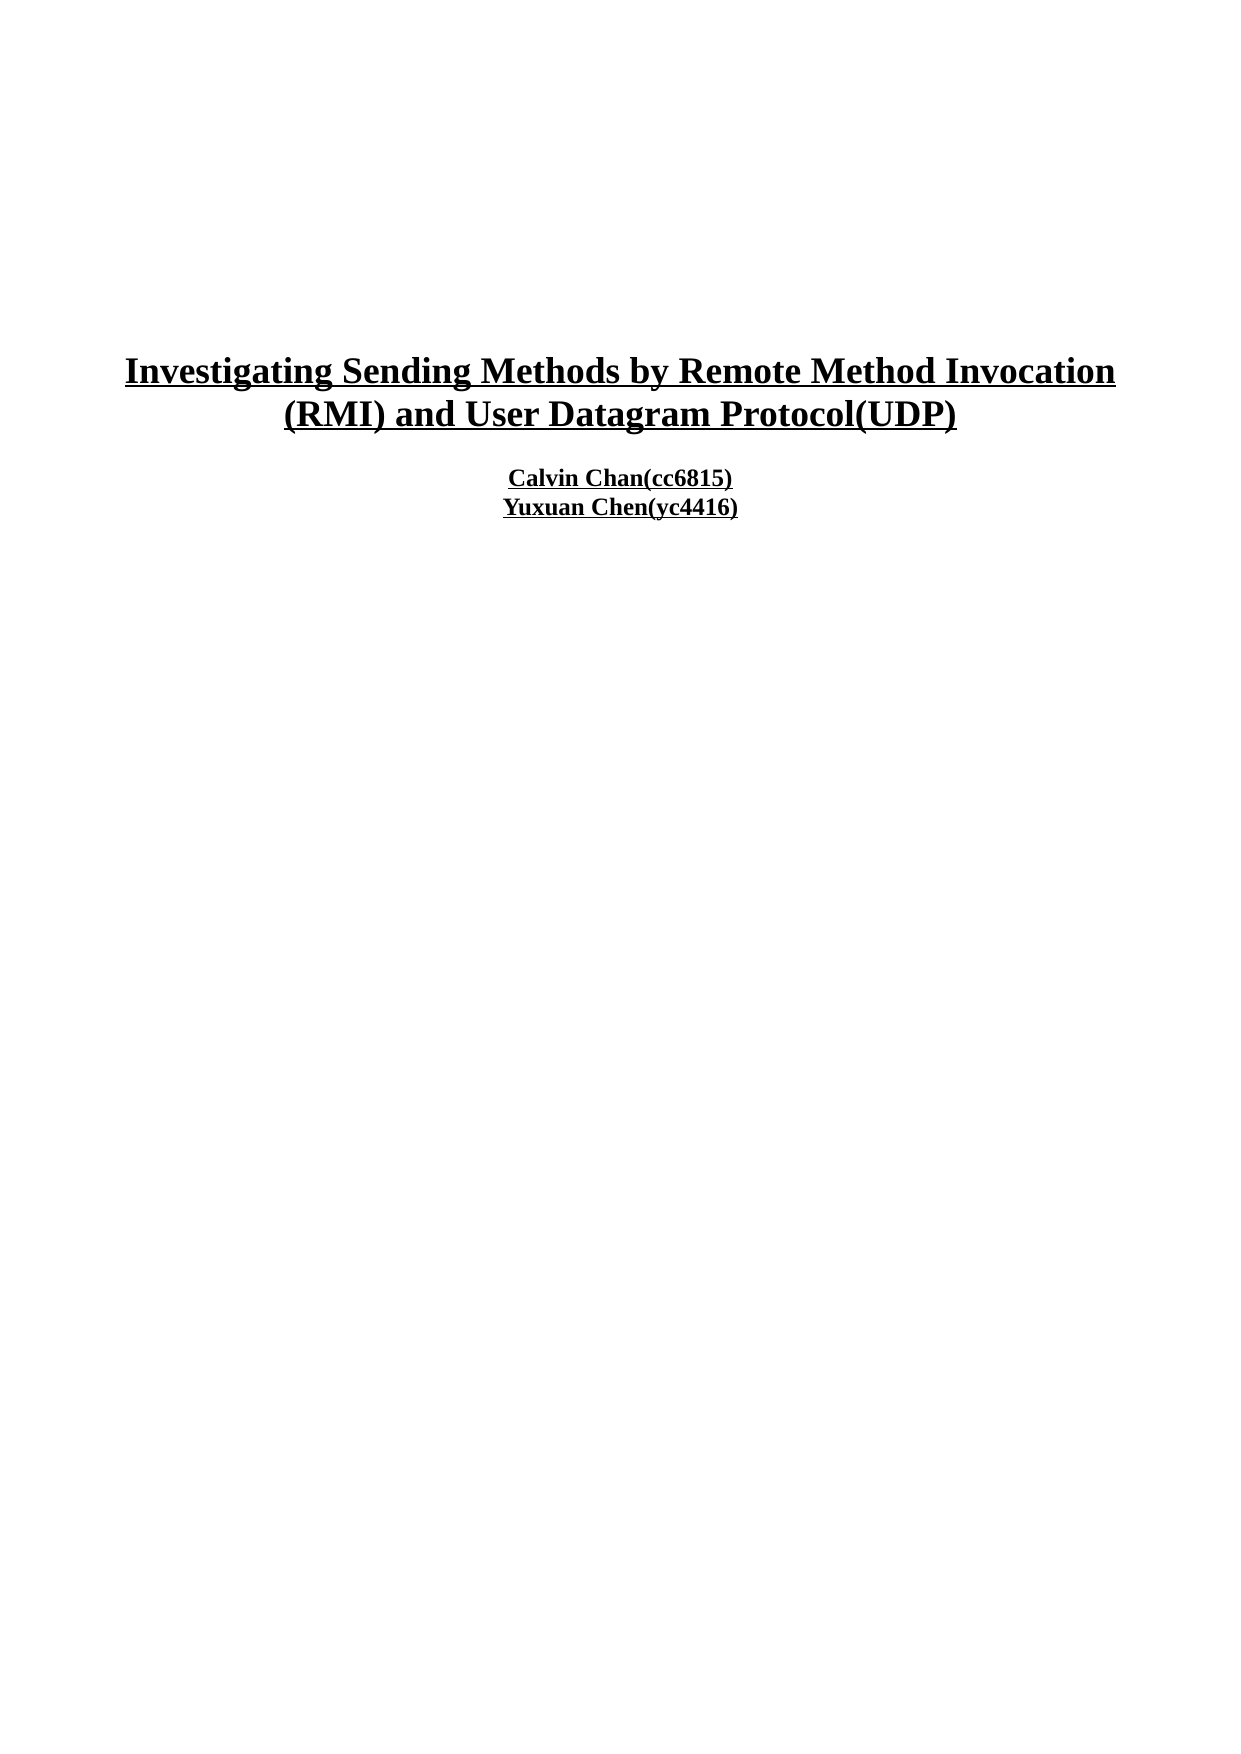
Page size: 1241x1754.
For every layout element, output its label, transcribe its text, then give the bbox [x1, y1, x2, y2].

text Investigating Sending Methods by Remote Method Invocation (RMI) and User Datagram Protocol(UDP) [118, 348, 1122, 434]
text Calvin Chan(cc6815) [118, 463, 1122, 492]
text Yuxuan Chen(yc4416) [118, 492, 1122, 521]
